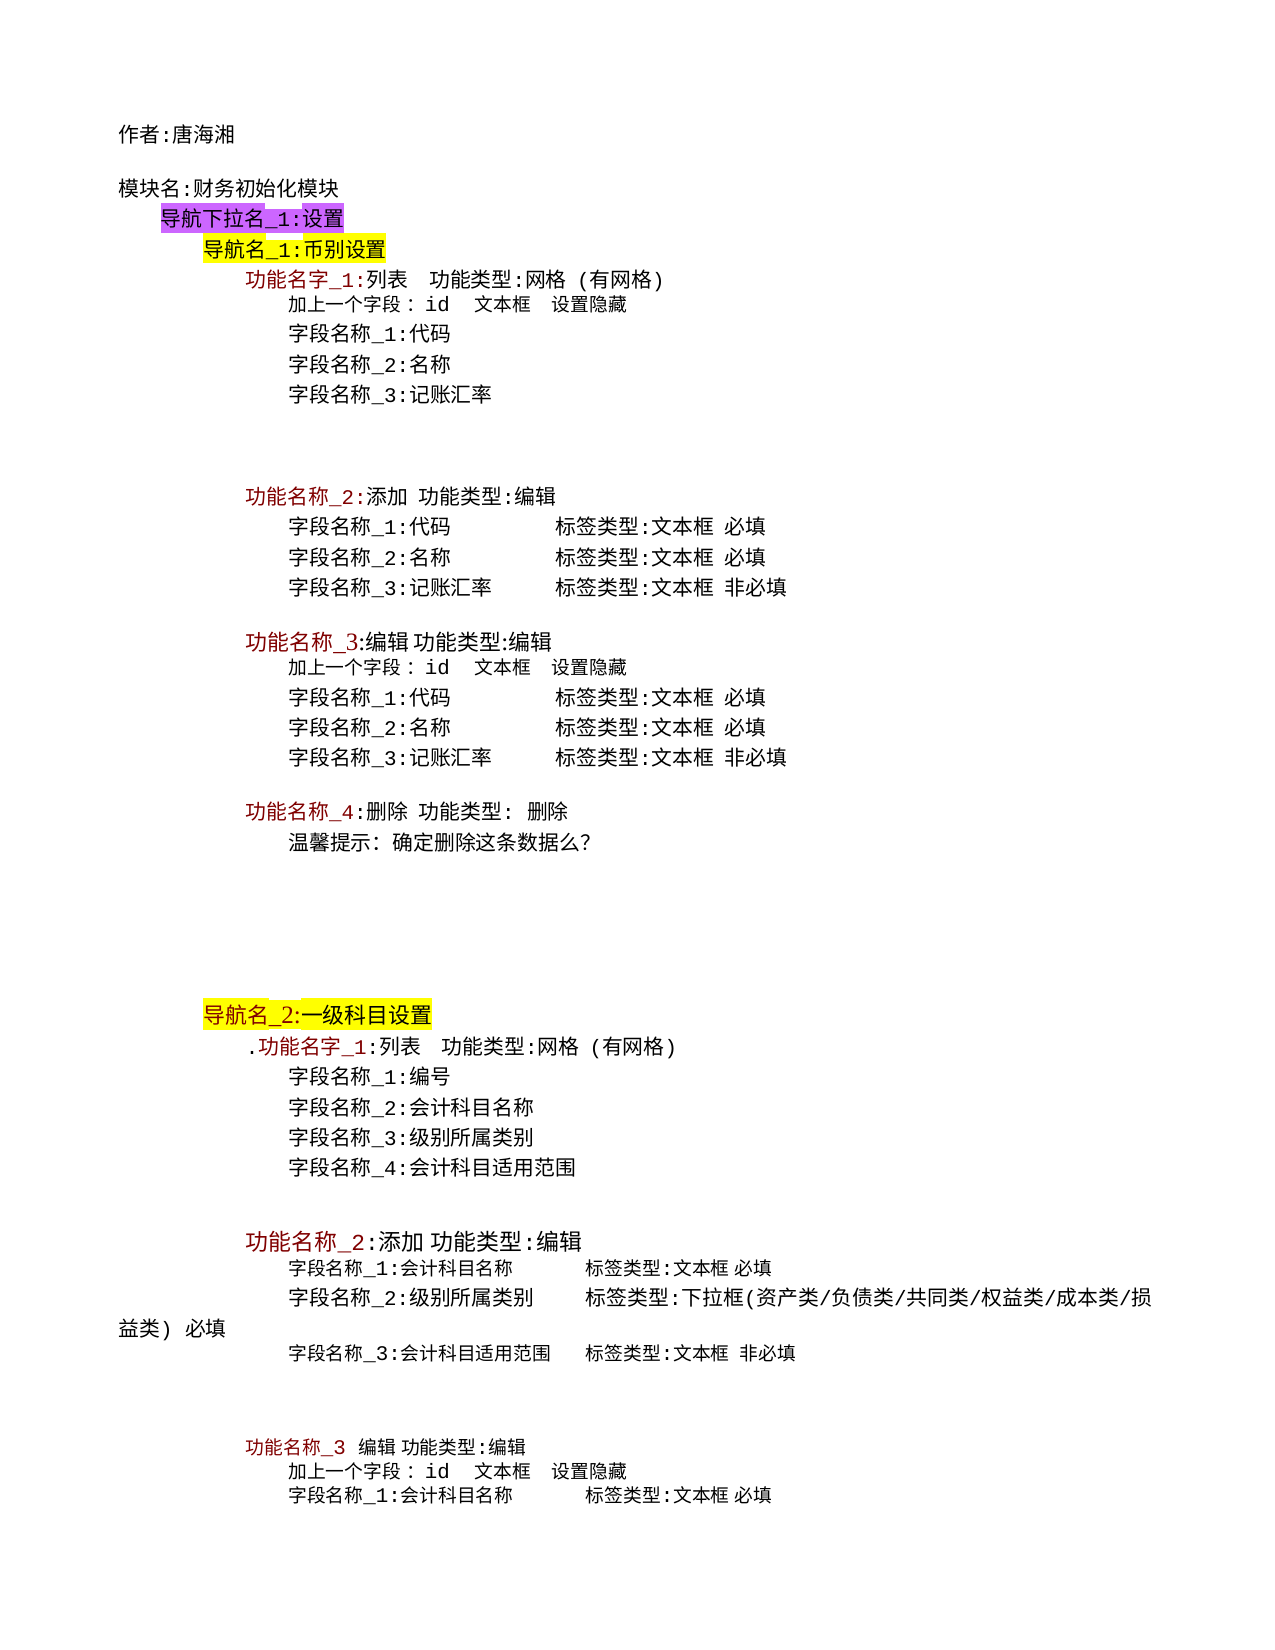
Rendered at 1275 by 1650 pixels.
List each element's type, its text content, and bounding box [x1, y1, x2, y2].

text 加上一个字段 ：id 文本框 设置隐藏 [118, 294, 1157, 318]
text 字段名称_2:会计科目名称 [118, 1091, 1157, 1121]
text 功能名字_1:列表 功能类型:网格 (有网格) [118, 263, 1157, 294]
text 模块名:财务初始化模块 [118, 172, 1157, 203]
text 字段名称_4:会计科目适用范围 [118, 1152, 1157, 1182]
text 字段名称_2:名称 [118, 348, 1157, 378]
text 功能名称_4:删除 功能类型: 删除 [118, 796, 1157, 826]
text 字段名称_3:级别所属类别 [118, 1121, 1157, 1152]
text 字段名称_2:级别所属类别 标签类型:下拉框(资产类/负债类/共同类/权益类/成本类/损益类) 必填 [118, 1282, 1157, 1342]
text 导航下拉名_1:设置 [118, 203, 1157, 233]
text 功能名称_2:添加 功能类型:编辑 [118, 1229, 1157, 1258]
text .功能名字_1:列表 功能类型:网格 (有网格) [118, 1030, 1157, 1060]
text 加上一个字段 ：id 文本框 设置隐藏 [118, 657, 1157, 681]
text 字段名称_1:会计科目名称 标签类型:文本框 必填 [118, 1485, 1157, 1509]
text 字段名称_1:会计科目名称 标签类型:文本框 必填 [118, 1258, 1157, 1282]
text 导航名_2:一级科目设置 [118, 998, 1157, 1030]
text 温馨提示：确定删除这条数据么？ [118, 826, 1157, 856]
text 功能名称_3 编辑 功能类型:编辑 [118, 1437, 1157, 1461]
text 字段名称_1:代码 标签类型:文本框 必填 [118, 510, 1157, 541]
text 导航名_1:币别设置 [118, 233, 1157, 263]
text 字段名称_2:名称 标签类型:文本框 必填 [118, 541, 1157, 571]
text 字段名称_1:代码 标签类型:文本框 必填 [118, 681, 1157, 711]
text 功能名称_2:添加 功能类型:编辑 [118, 480, 1157, 510]
text 功能名称_3:编辑 功能类型:编辑 [118, 625, 1157, 657]
text 字段名称_2:名称 标签类型:文本框 必填 [118, 711, 1157, 742]
text 字段名称_3:会计科目适用范围 标签类型:文本框 非必填 [118, 1342, 1157, 1366]
text 作者:唐海湘 [118, 118, 1157, 148]
text 字段名称_1:代码 [118, 318, 1157, 348]
text 字段名称_3:记账汇率 标签类型:文本框 非必填 [118, 742, 1157, 772]
text 字段名称_1:编号 [118, 1060, 1157, 1091]
text 字段名称_3:记账汇率 标签类型:文本框 非必填 [118, 571, 1157, 602]
text 字段名称_3:记账汇率 [118, 378, 1157, 409]
text 加上一个字段 ：id 文本框 设置隐藏 [118, 1461, 1157, 1485]
